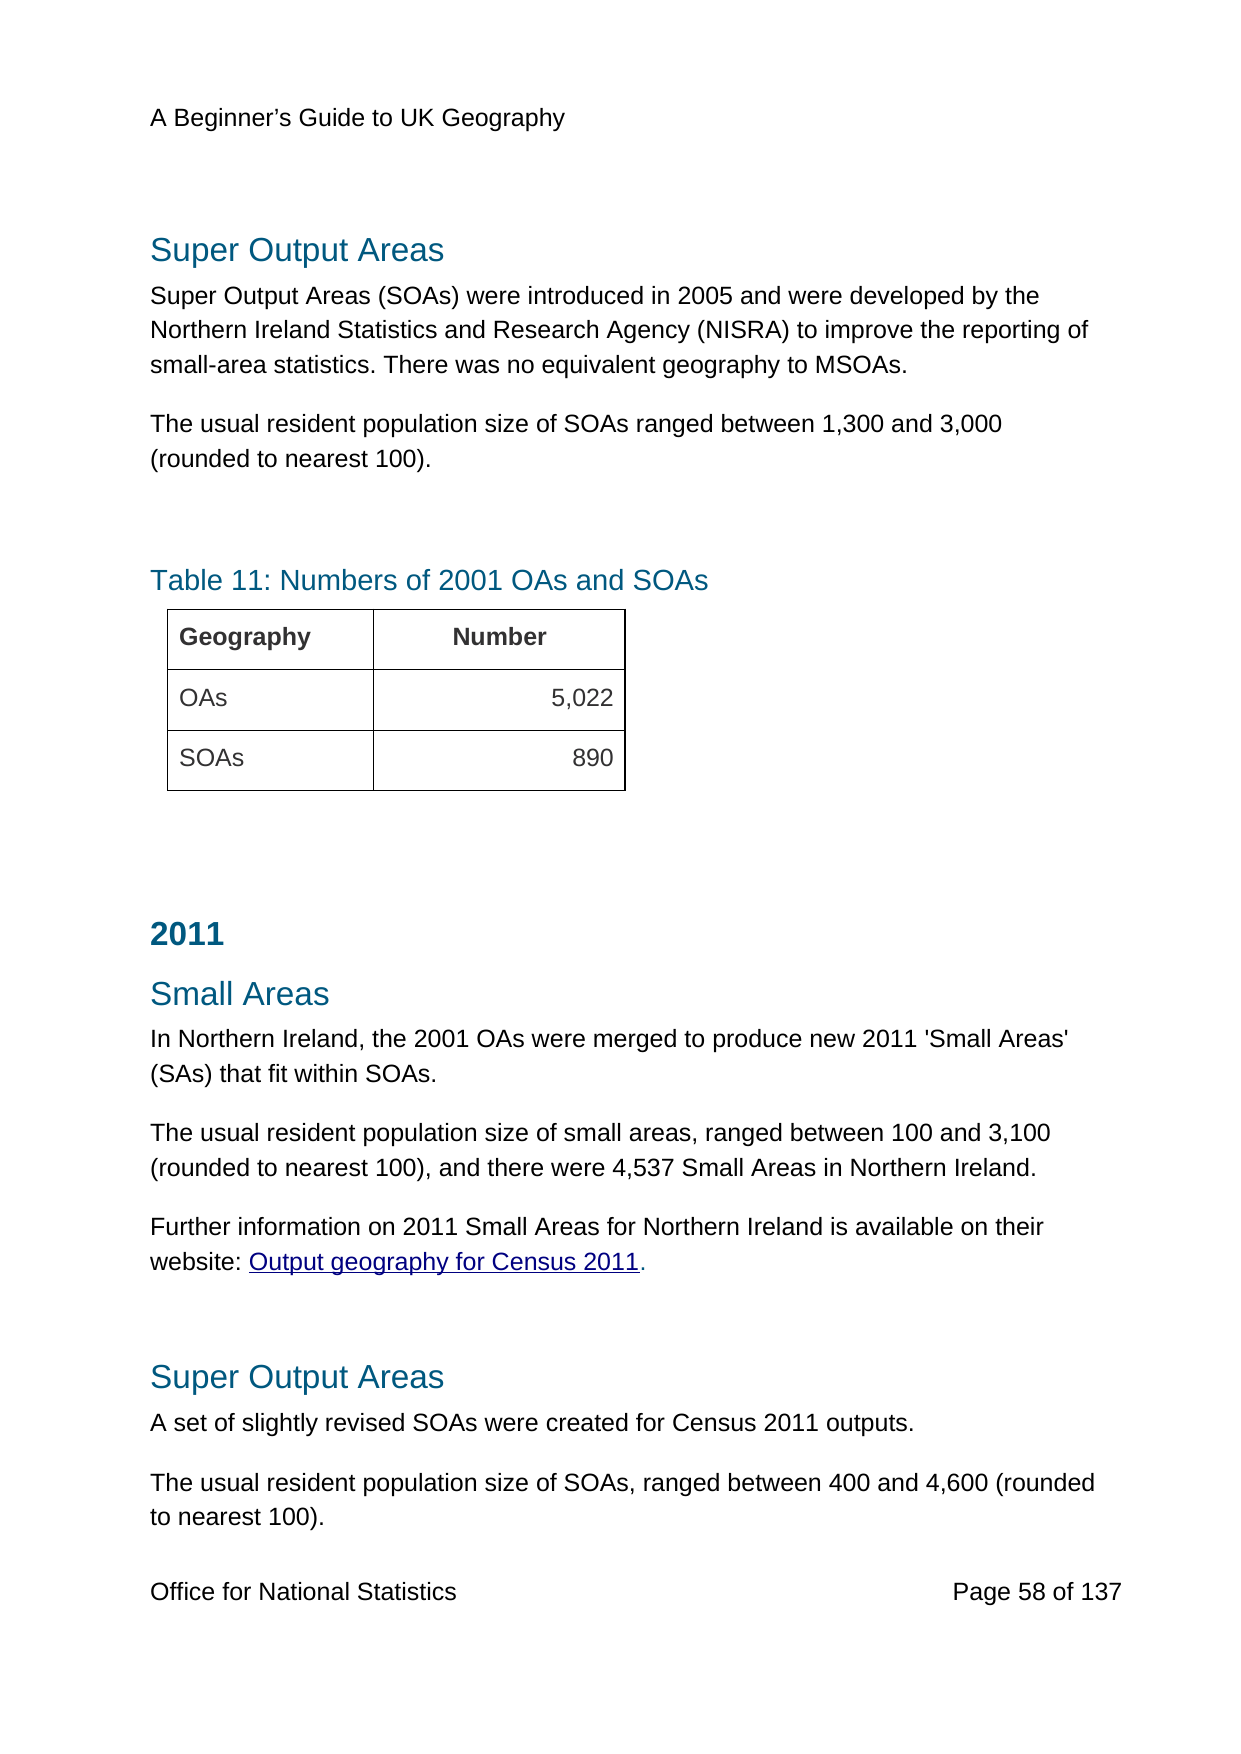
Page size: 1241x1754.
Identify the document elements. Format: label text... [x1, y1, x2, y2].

table_header Geography [168, 610, 373, 669]
subtitle Super Output Areas [150, 230, 1122, 268]
text The usual resident population size of SOAs ranged between 1,300 and 3,000 (rounded to nearest 100). [150, 409, 1095, 472]
text Super Output Areas (SOAs) were introduced in 2005 and were developed by the Northern Ireland Statistics and Research Agency (NISRA) to improve the reporting of small-area statistics. There was no equivalent geography to MSOAs. [150, 281, 1095, 378]
text A set of slightly revised SOAs were created for Census 2011 outputs. [150, 1408, 1122, 1437]
table_cell 890 [374, 731, 624, 790]
text The usual resident population size of small areas, ranged between 100 and 3,100 (rounded to nearest 100), and there were 4,537 Small Areas in Northern Ireland. [150, 1118, 1095, 1182]
text The usual resident population size of SOAs, ranged between 400 and 4,600 (rounded to nearest 100). [150, 1468, 1122, 1531]
table_cell OAs [168, 670, 373, 729]
subtitle Super Output Areas [150, 1357, 1122, 1396]
table_header Number [374, 610, 624, 669]
table_cell SOAs [168, 731, 373, 790]
table_cell 5,022 [374, 670, 624, 729]
subtitle Table 11: Numbers of 2001 OAs and SOAs [150, 562, 1122, 596]
subtitle 2011 [150, 914, 1122, 953]
text Further information on 2011 Small Areas for Northern Ireland is available on their website: Output geography for Census 2011. [150, 1212, 1095, 1276]
text In Northern Ireland, the 2001 OAs were merged to produce new 2011 'Small Areas' (SAs) that fit within SOAs. [150, 1024, 1095, 1088]
subtitle Small Areas [150, 973, 1122, 1012]
